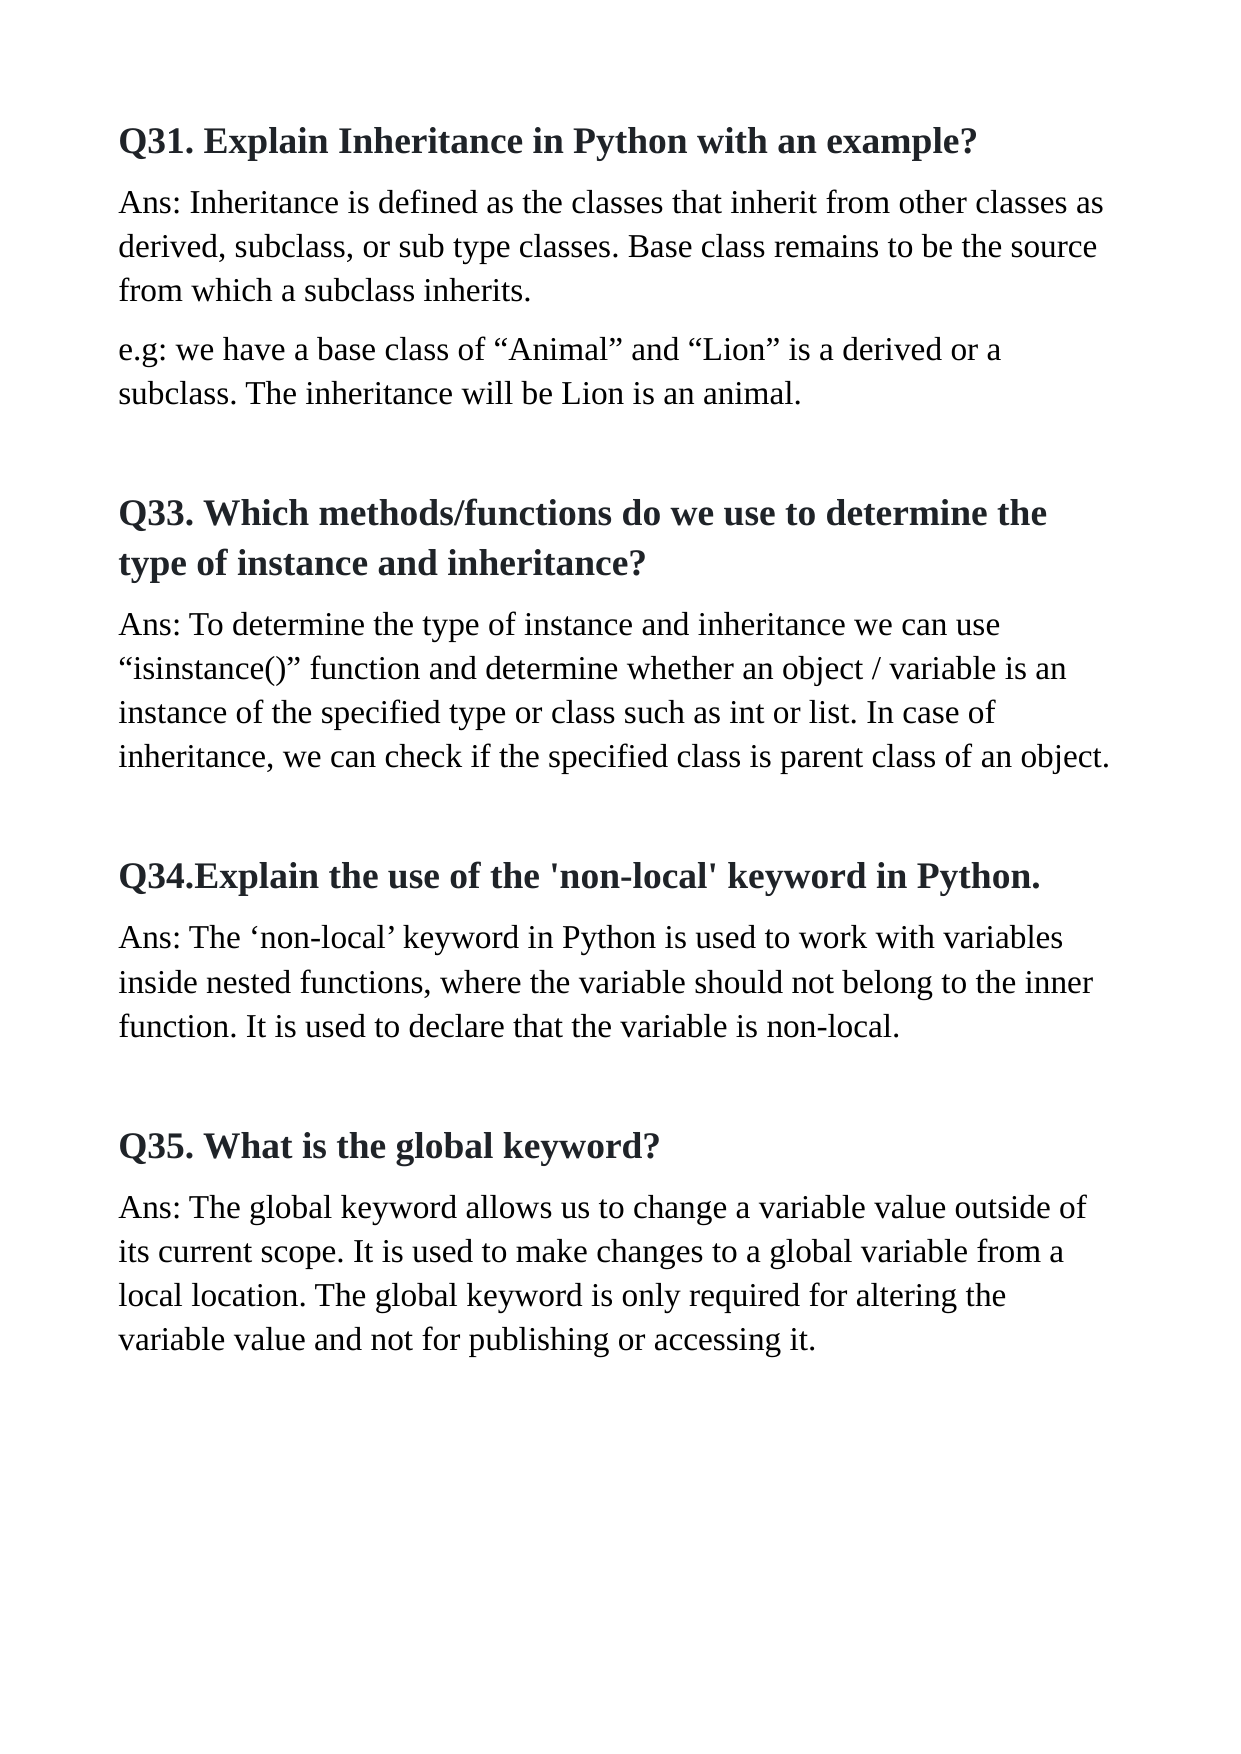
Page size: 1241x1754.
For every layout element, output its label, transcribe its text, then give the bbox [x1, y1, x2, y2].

text Q35. What is the global keyword? [118, 1123, 1122, 1166]
text Ans: The ‘non-local’ keyword in Python is used to work with variables inside nested functions, where the variable should not belong to the inner function. It is used to declare that the variable is non-local. [118, 918, 1122, 1044]
text Q33. Which methods/functions do we use to determine the type of instance and inheritance? [118, 490, 1122, 583]
text Ans: Inheritance is defined as the classes that inherit from other classes as derived, subclass, or sub type classes. Base class remains to be the source from which a subclass inherits. [118, 182, 1122, 309]
text Ans: To determine the type of instance and inheritance we can use “isinstance()” function and determine whether an object / variable is an instance of the specified type or class such as int or list. In case of inheritance, we can check if the specified class is parent class of an object. [118, 604, 1122, 775]
text Ans: The global keyword allows us to change a variable value outside of its current scope. It is used to make changes to a global variable from a local location. The global keyword is only required for altering the variable value and not for publishing or accessing it. [118, 1187, 1122, 1358]
text Q31. Explain Inheritance in Python with an example? [118, 118, 1122, 161]
text e.g: we have a base class of “Animal” and “Lion” is a derived or a subclass. The inheritance will be Lion is an animal. [118, 329, 1122, 411]
text Q34.Explain the use of the 'non-local' keyword in Python. [118, 854, 1122, 897]
